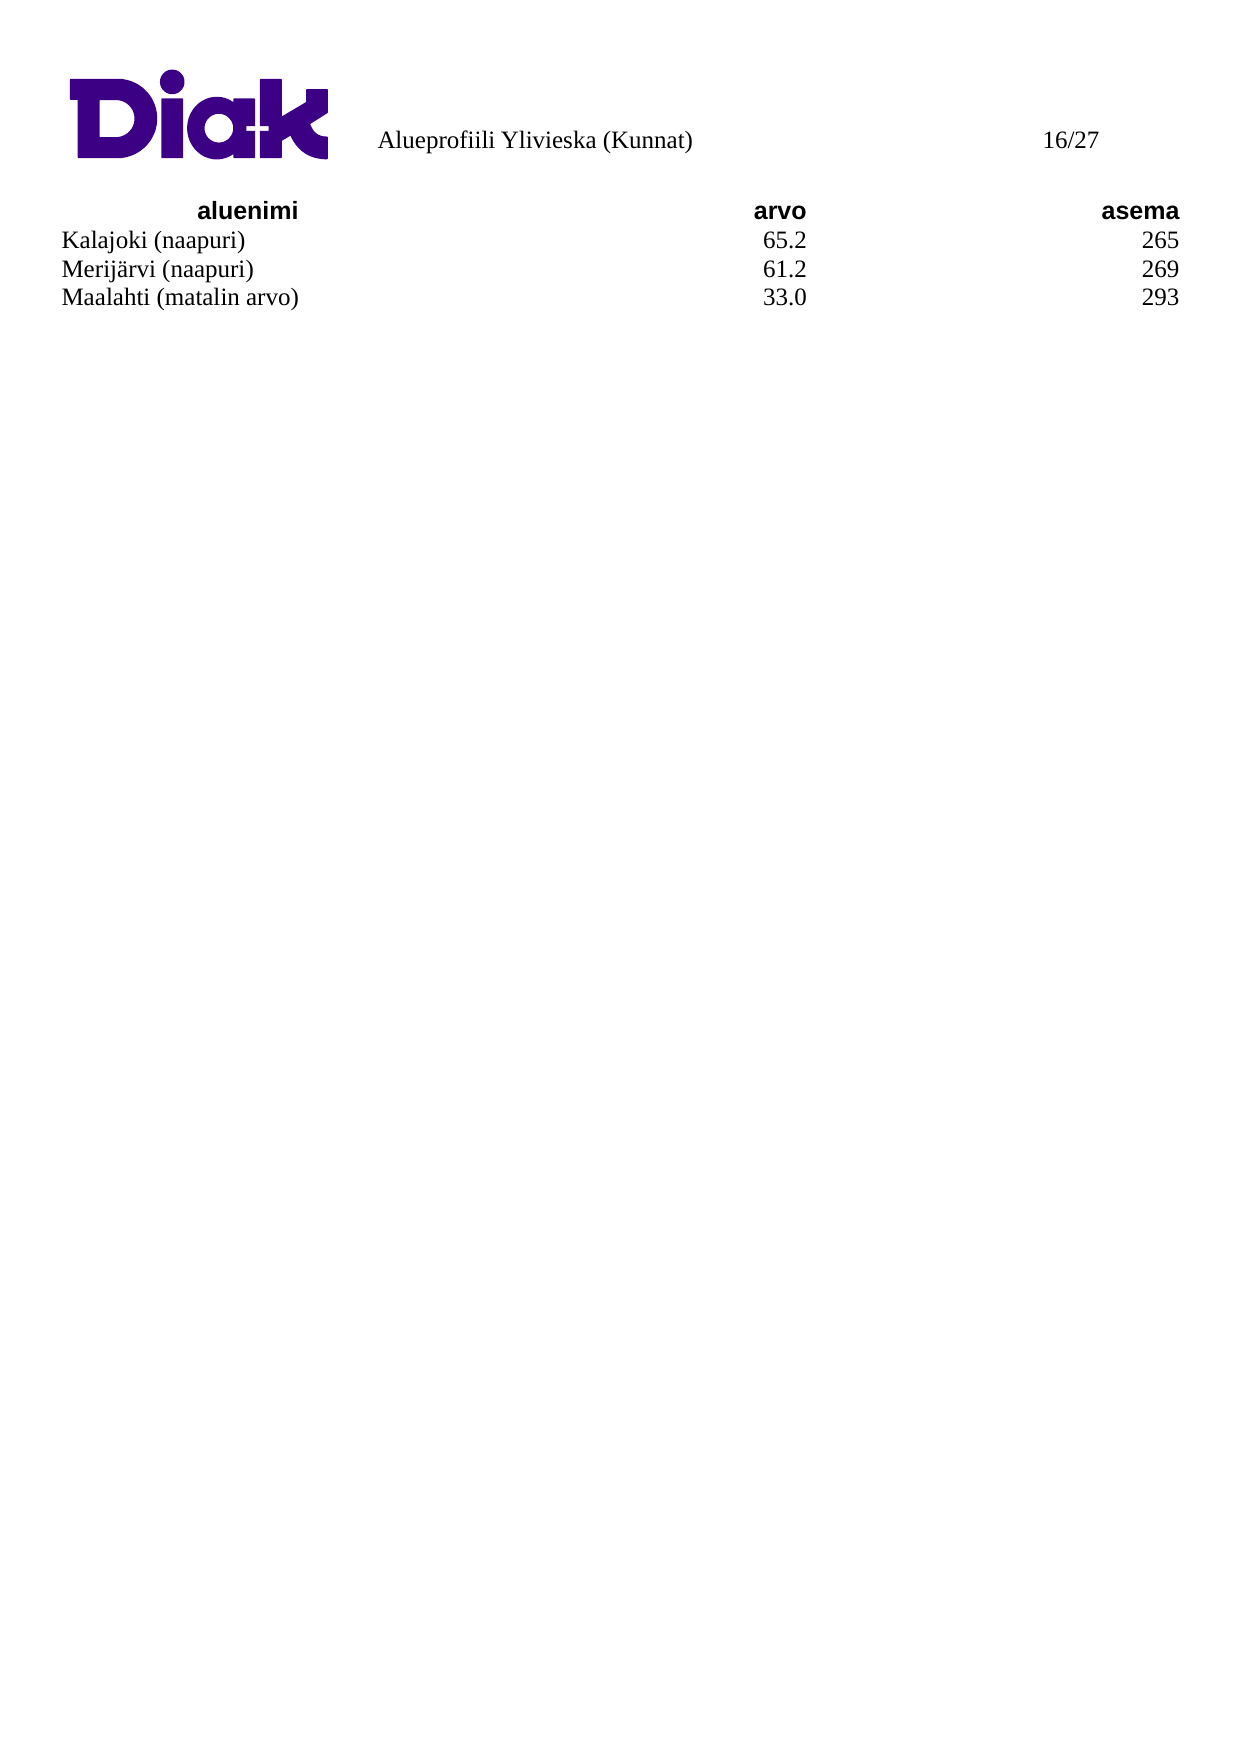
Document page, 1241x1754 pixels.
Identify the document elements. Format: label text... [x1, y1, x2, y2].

table_cell 265 [806, 225, 1179, 254]
table_header asema [806, 196, 1179, 225]
table_cell 33.0 [434, 283, 806, 311]
table_cell 293 [806, 283, 1179, 311]
table_cell 61.2 [434, 254, 806, 282]
table_cell Kalajoki (naapuri) [61, 225, 434, 254]
table_cell 65.2 [434, 225, 806, 254]
table_cell 269 [806, 254, 1179, 282]
table_header arvo [434, 196, 806, 225]
table_header aluenimi [61, 196, 434, 225]
table_cell Maalahti (matalin arvo) [61, 283, 434, 311]
table_cell Merijärvi (naapuri) [61, 254, 434, 282]
